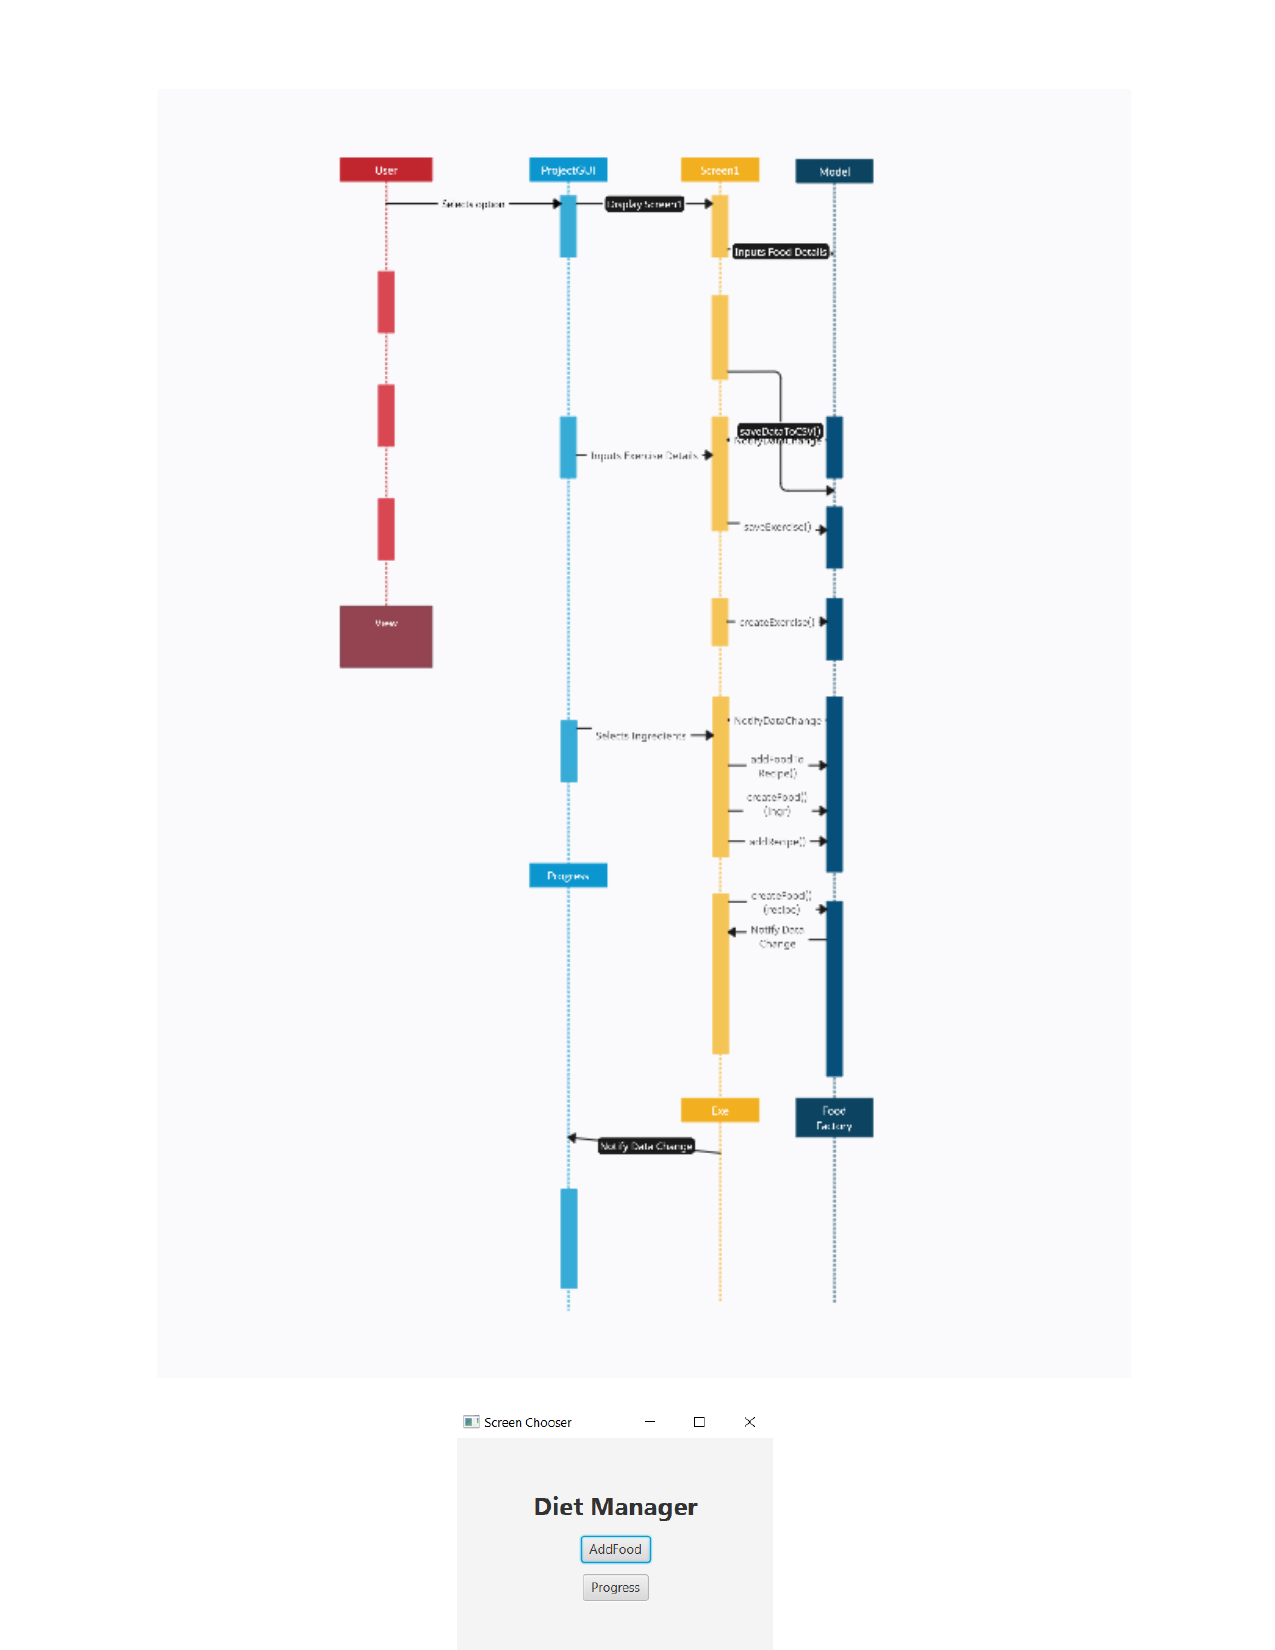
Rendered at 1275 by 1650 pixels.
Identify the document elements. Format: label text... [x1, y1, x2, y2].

text DESIGN [150, 1280, 157, 1318]
text DESIGN [150, 1170, 157, 1208]
